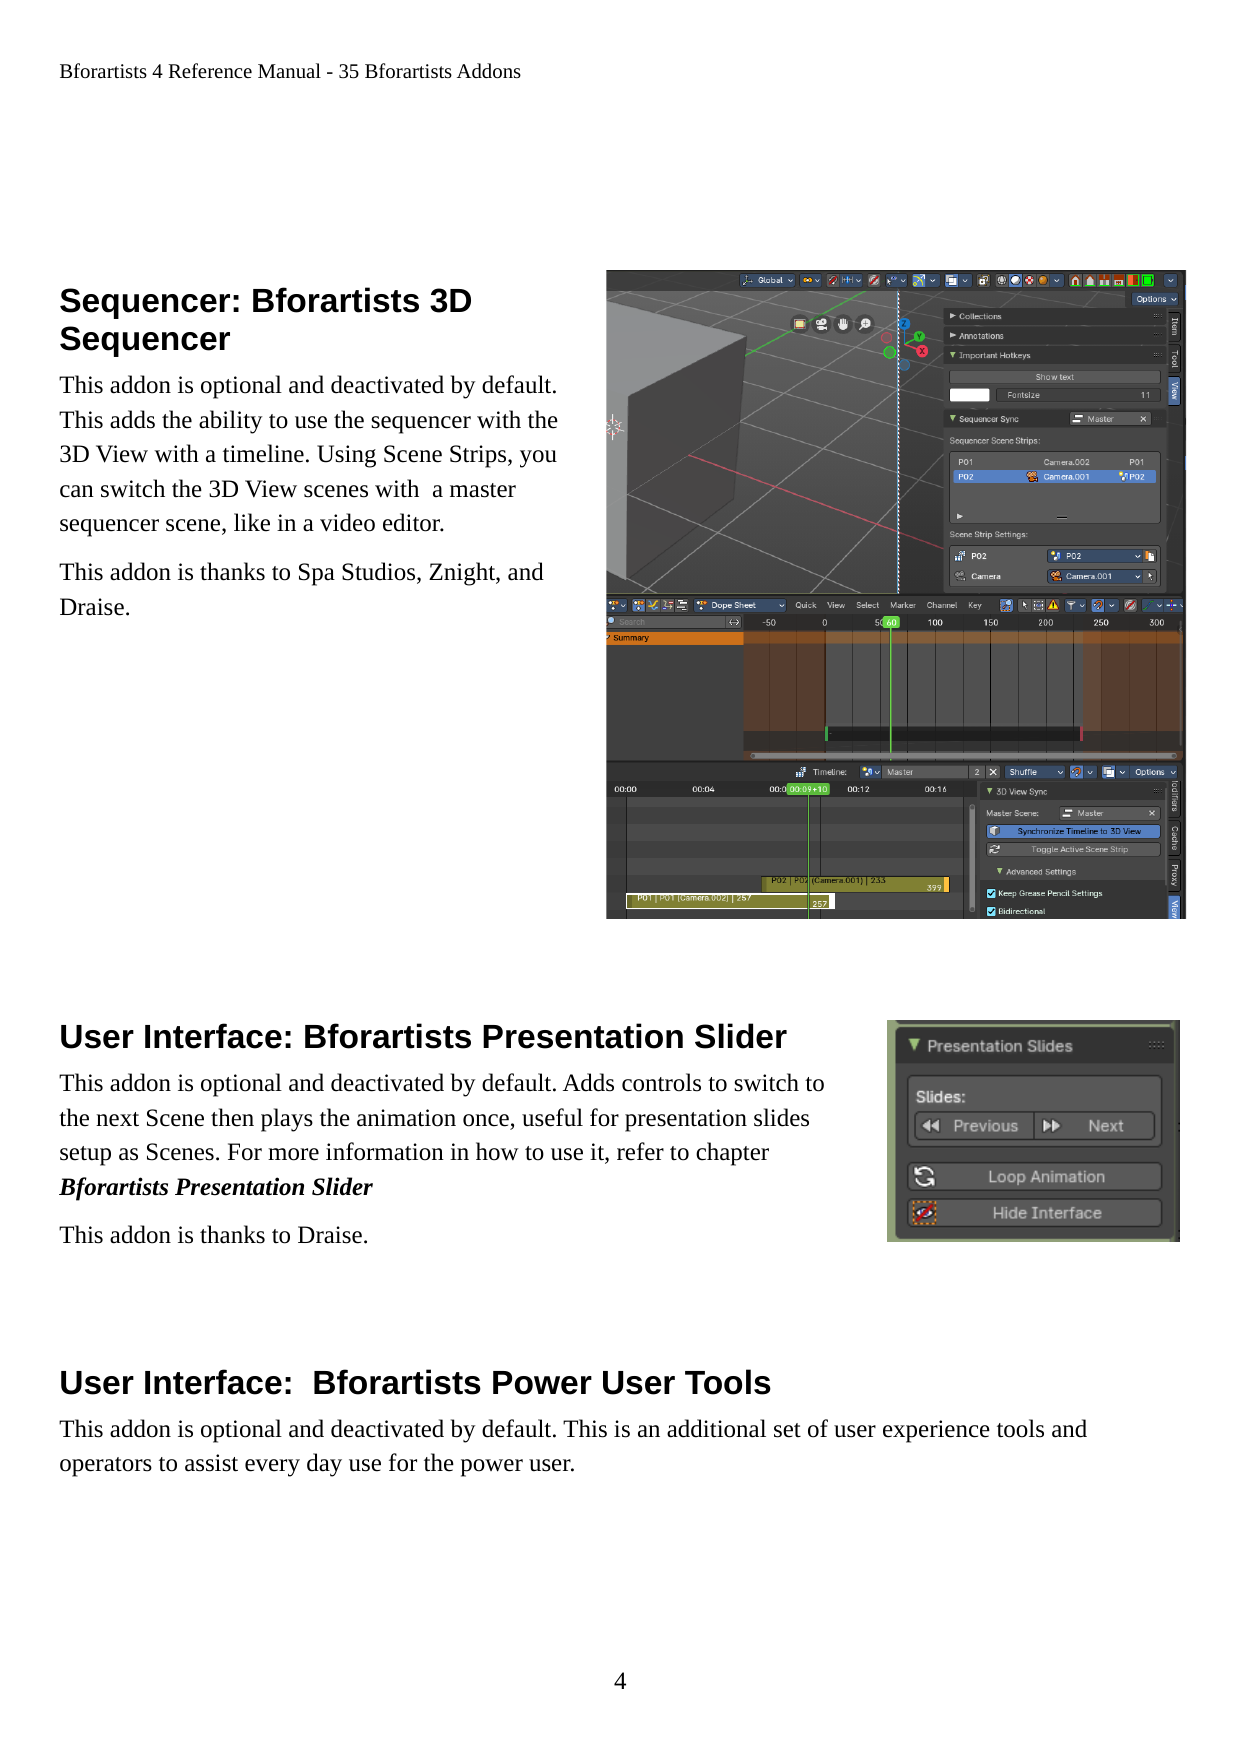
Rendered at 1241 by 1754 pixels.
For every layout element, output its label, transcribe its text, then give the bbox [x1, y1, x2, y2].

subtitle User Interface: Bforartists Presentation Slider [59, 1017, 1181, 1056]
text This addon is optional and deactivated by default. Adds controls to switch to the next Scene then plays the animation once, useful for presentation slides setup as Scenes. For more information in how to use it, refer to chapter Bforartists Presentation Slider [59, 1068, 887, 1200]
text This addon is thanks to Draise. [59, 1221, 1181, 1249]
subtitle Sequencer: Bforartists 3D Sequencer [59, 281, 606, 358]
text This addon is thanks to Spa Studios, Znight, and Draise. [59, 557, 606, 621]
text This addon is optional and deactivated by default. This adds the ability to use the sequencer with the 3D View with a timeline. Using Scene Strips, you can switch the 3D View scenes with a master sequencer scene, like in a video editor. [59, 370, 606, 537]
picture [887, 1020, 1180, 1242]
text This addon is optional and deactivated by default. This is an additional set of user experience tools and operators to assist every day use for the power user. [59, 1414, 1181, 1477]
picture [606, 270, 1187, 919]
subtitle User Interface: Bforartists Power User Tools [59, 1362, 1181, 1401]
